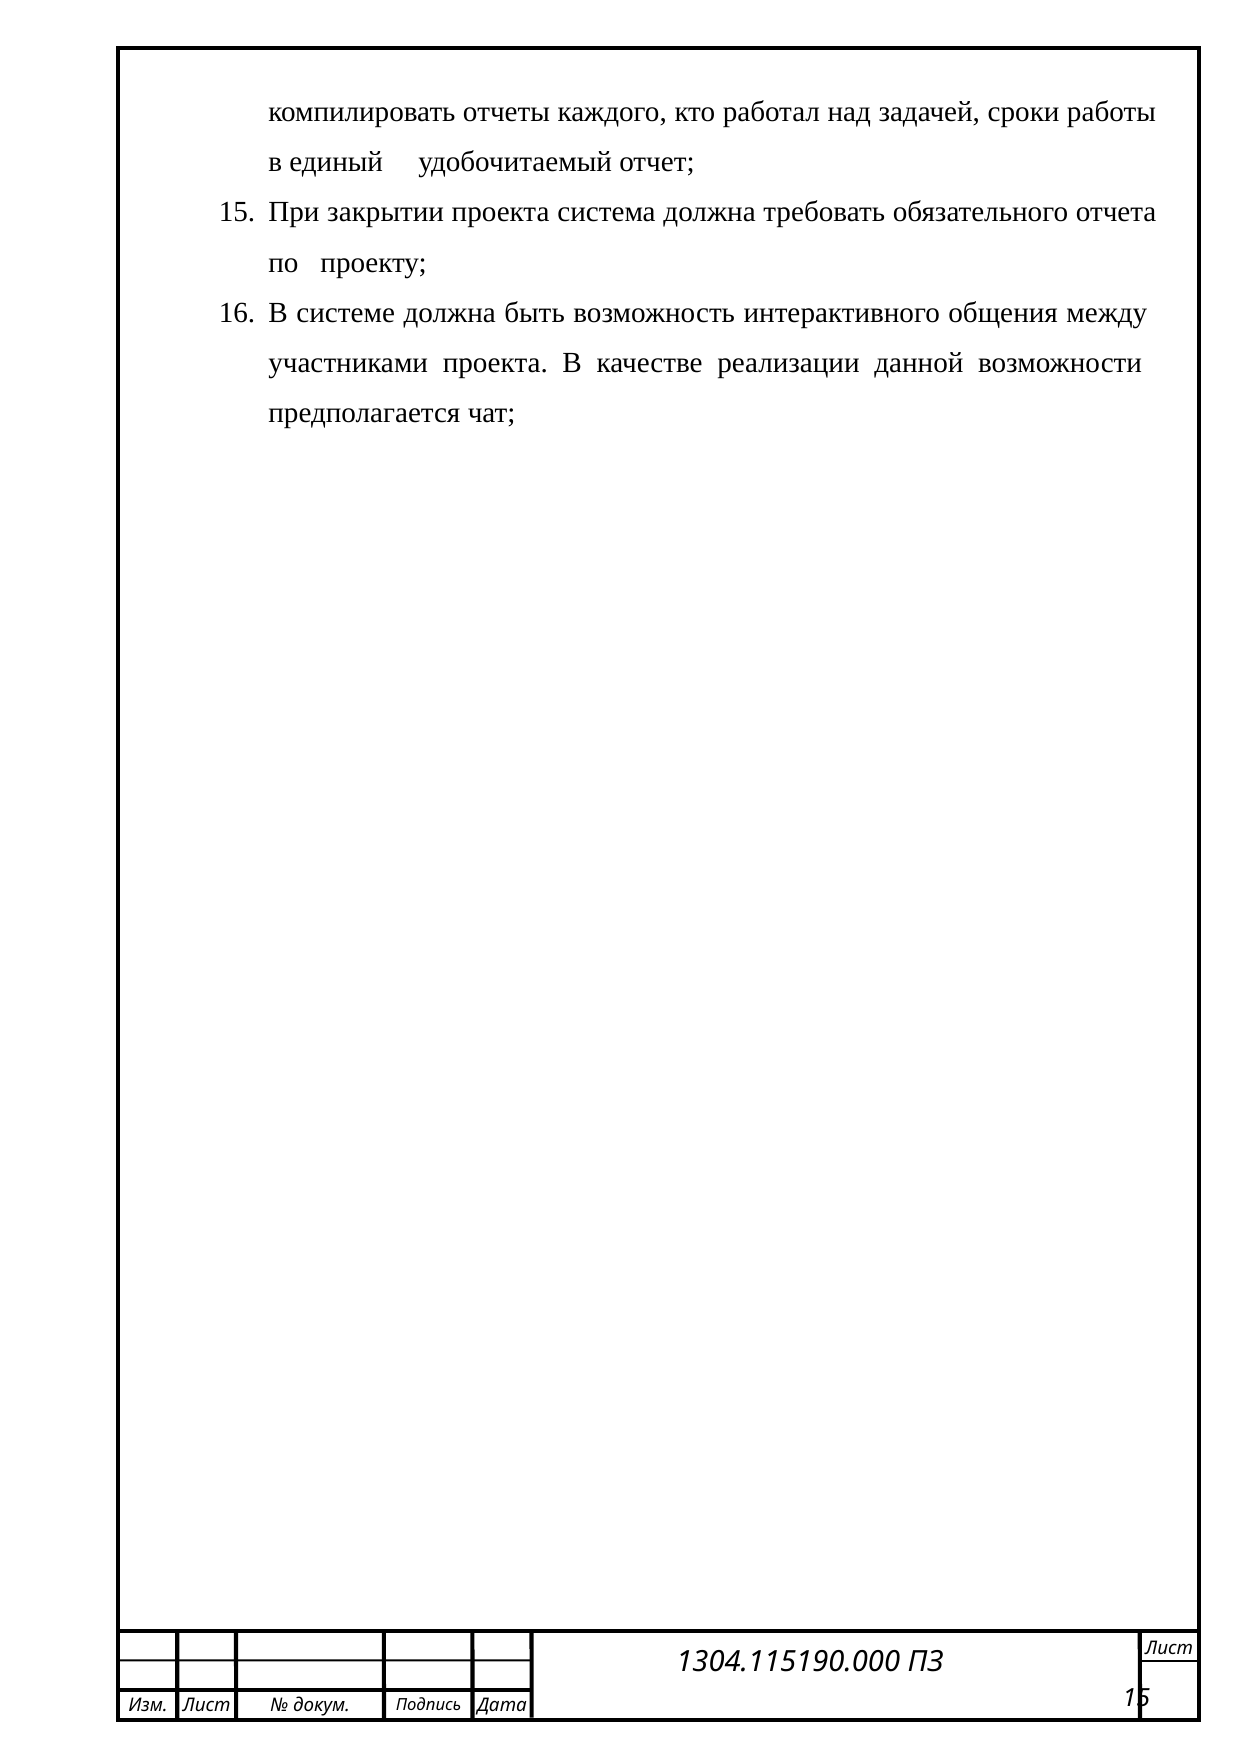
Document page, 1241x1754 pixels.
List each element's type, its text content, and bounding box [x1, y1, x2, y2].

list При закрытии проекта система должна требовать обязательного отчета по проекту; [148, 194, 1157, 278]
list В системе должна быть возможность интерактивного общения между участниками проекта. В качестве реализации данной возможности предполагается чат; [148, 295, 1157, 429]
list компилировать отчеты каждого, кто работал над задачей, сроки работы в единый удобочитаемый отчет; [148, 94, 1157, 178]
